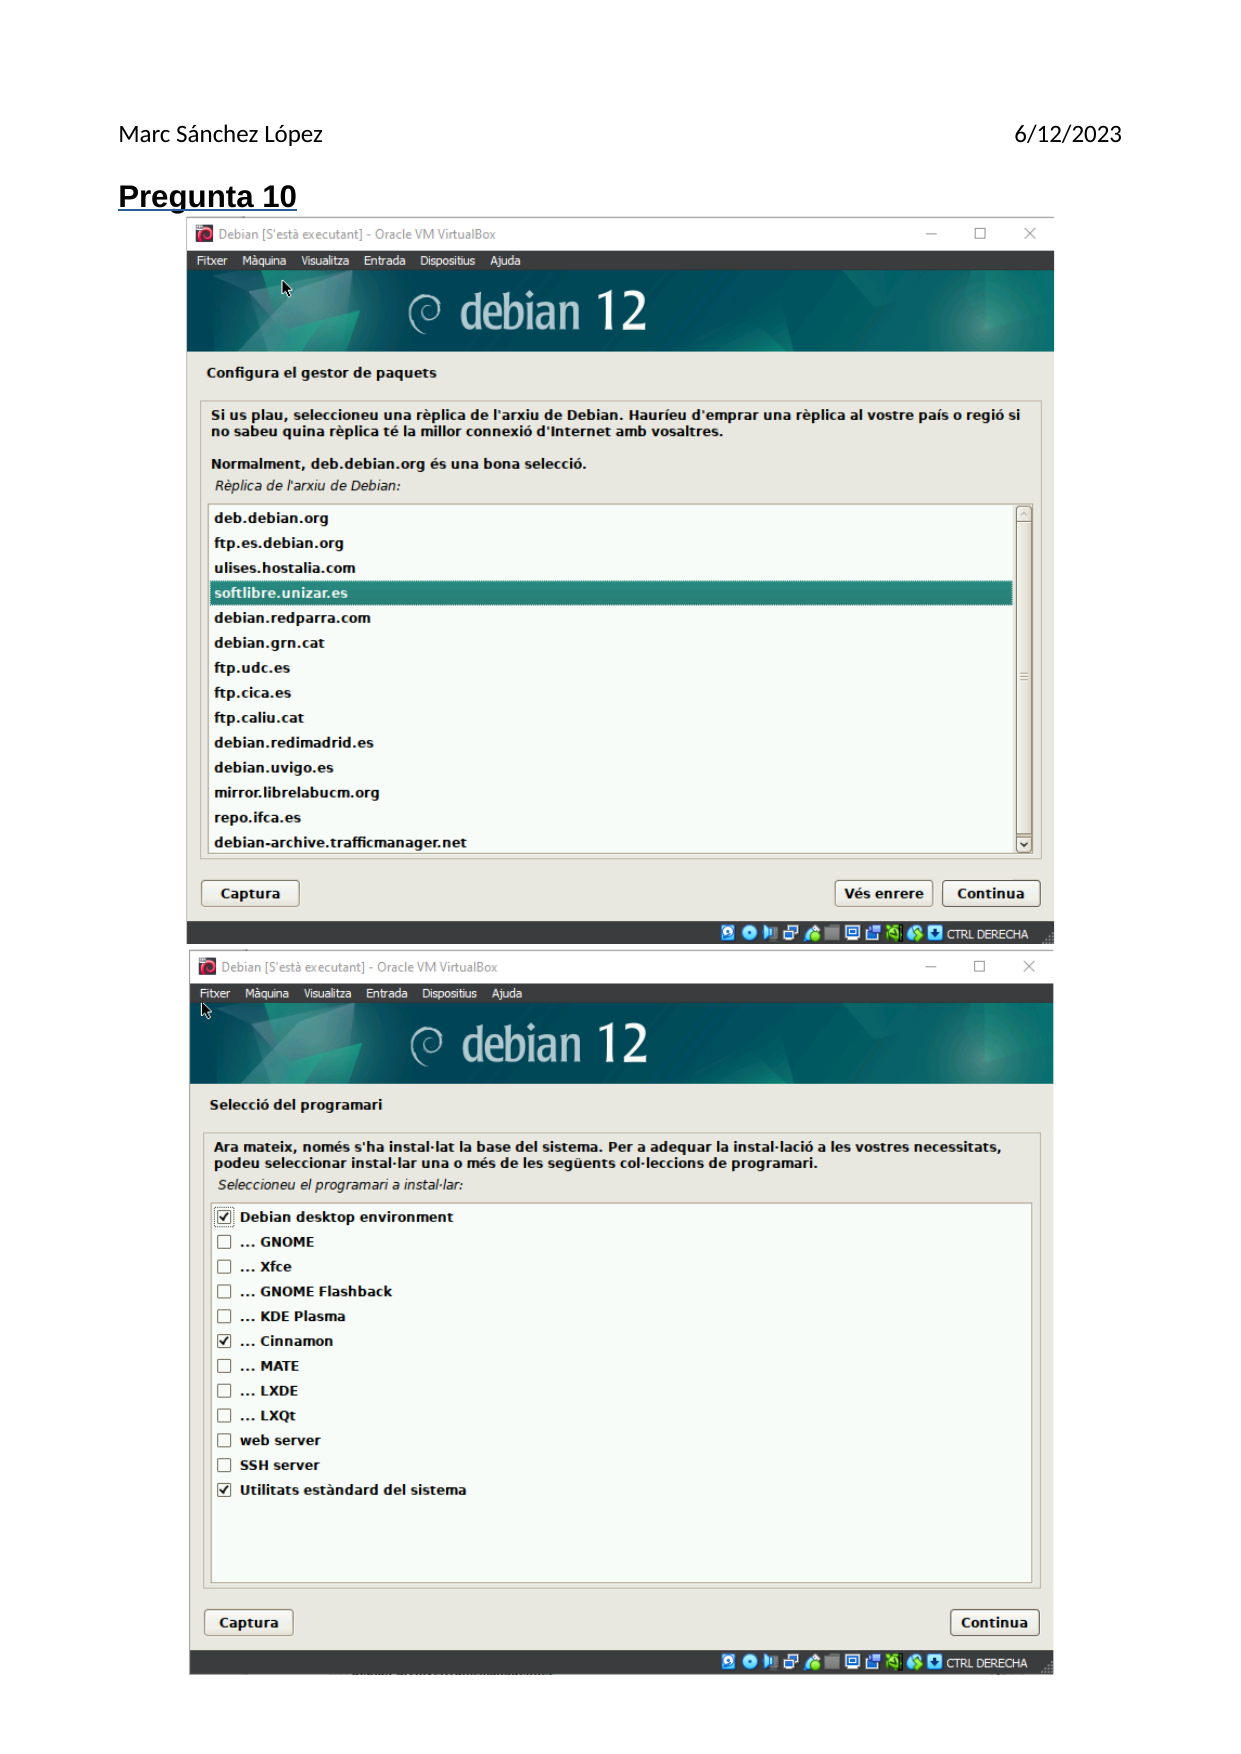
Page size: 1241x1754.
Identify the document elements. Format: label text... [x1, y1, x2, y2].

picture [186, 216, 1055, 944]
subtitle Pregunta 10 [118, 178, 1122, 214]
picture [188, 949, 1054, 1675]
